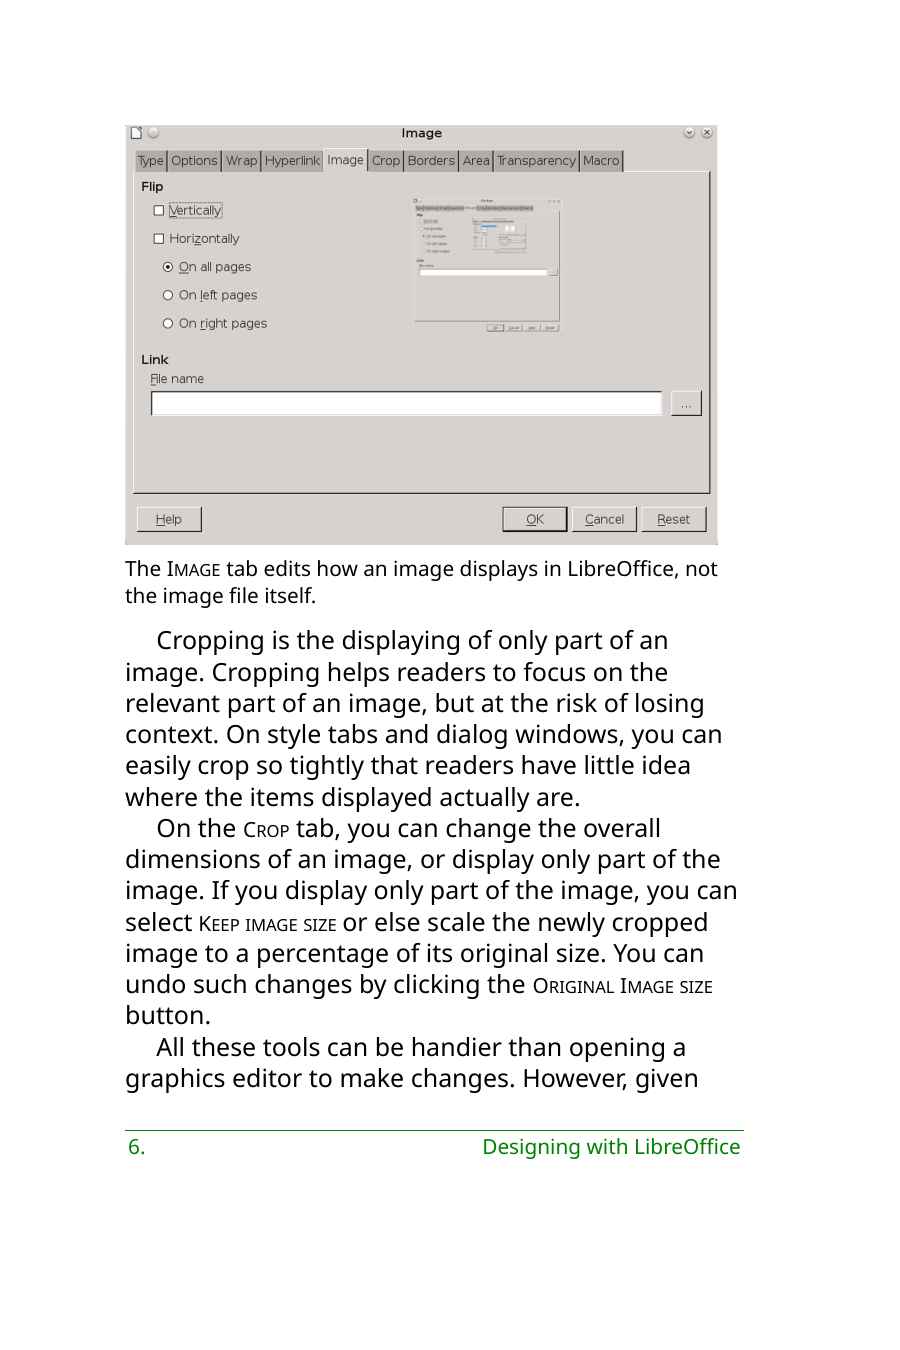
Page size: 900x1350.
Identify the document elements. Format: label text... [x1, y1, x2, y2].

text On the Crop tab, you can change the overall dimensions of an image, or display only part of the image. If you display only part of the image, you can select Keep image size or else scale the newly cropped image to a percentage of its original size. You can undo such changes by clicking the Original Image size button. [125, 812, 744, 1031]
table_header [125, 125, 744, 547]
text Cropping is the displaying of only part of an image. Cropping helps readers to focus on the relevant part of an image, but at the risk of losing context. On style tabs and dialog windows, you can easily crop so tightly that readers have little idea where the items displayed actually are. [125, 625, 744, 812]
text All these tools can be handier than opening a graphics editor to make changes. However, given the potential instability of frames, the tools on the Image and Crop tabs are just extra things that might go wrong. If you are having trouble with graphics staying in place, avoid these tabs. See “Using cropping or indicators ,” page 8. [125, 1031, 744, 1093]
picture [125, 125, 718, 545]
table_cell The Image tab edits how an image displays in LibreOffice, not the image file itself. [125, 547, 744, 609]
